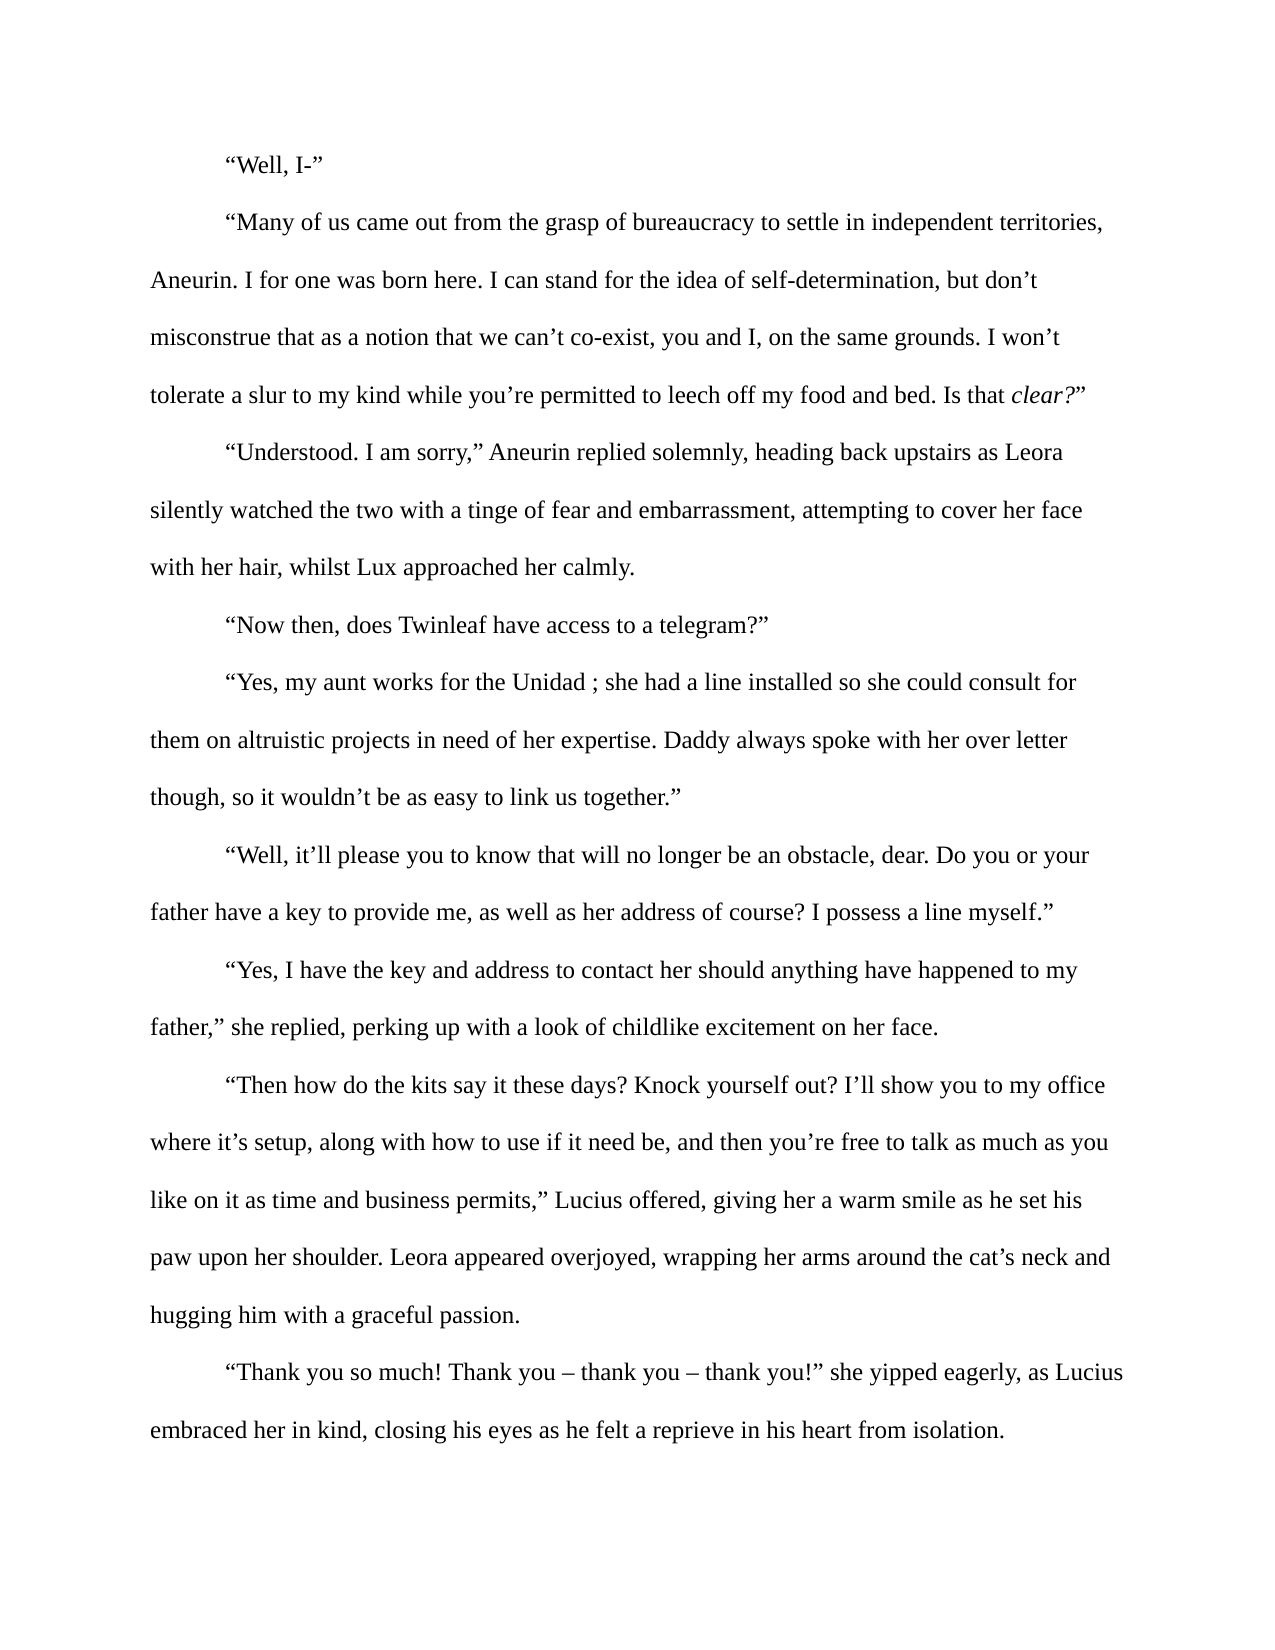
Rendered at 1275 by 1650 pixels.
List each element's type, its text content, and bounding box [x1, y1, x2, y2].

text “Then how do the kits say it these days? Knock yourself out? I’ll show you to my office where it’s setup, along with how to use if it need be, and then you’re free to talk as much as you like on it as time and business permits,” Lucius offered, giving her a warm smile as he set his paw upon her shoulder. Leora appeared overjoyed, wrapping her arms around the cat’s neck and hugging him with a graceful passion. [150, 1070, 1125, 1329]
text “Understood. I am sorry,” Aneurin replied solemnly, heading back upstairs as Leora silently watched the two with a tinge of fear and embarrassment, attempting to cover her face with her hair, whilst Lux approached her calmly. [150, 437, 1125, 581]
text “Yes, my aunt works for the Unidad ; she had a line installed so she could consult for them on altruistic projects in need of her expertise. Daddy always spoke with her over letter though, so it wouldn’t be as easy to link us together.” [150, 667, 1125, 811]
text “Many of us came out from the grasp of bureaucracy to settle in independent territories, Aneurin. I for one was born here. I can stand for the idea of self-determination, but don’t misconstrue that as a notion that we can’t co-exist, you and I, on the same grounds. I won’t tolerate a slur to my kind while you’re permitted to leech off my food and bed. Is that clear?” [150, 207, 1125, 409]
text “Well, it’ll please you to know that will no longer be an obstacle, dear. Do you or your father have a key to provide me, as well as her address of course? I possess a line myself.” [150, 840, 1125, 926]
text “Thank you so much! Thank you – thank you – thank you!” she yipped eagerly, as Lucius embraced her in kind, closing his eyes as he felt a reprieve in his heart from isolation. [150, 1357, 1125, 1444]
text “Yes, I have the key and address to contact her should anything have happened to my father,” she replied, perking up with a look of childlike excitement on her face. [150, 955, 1125, 1041]
text “Now then, does Twinleaf have access to a telegram?” [150, 610, 1125, 639]
text “Well, I-” [150, 150, 1125, 179]
